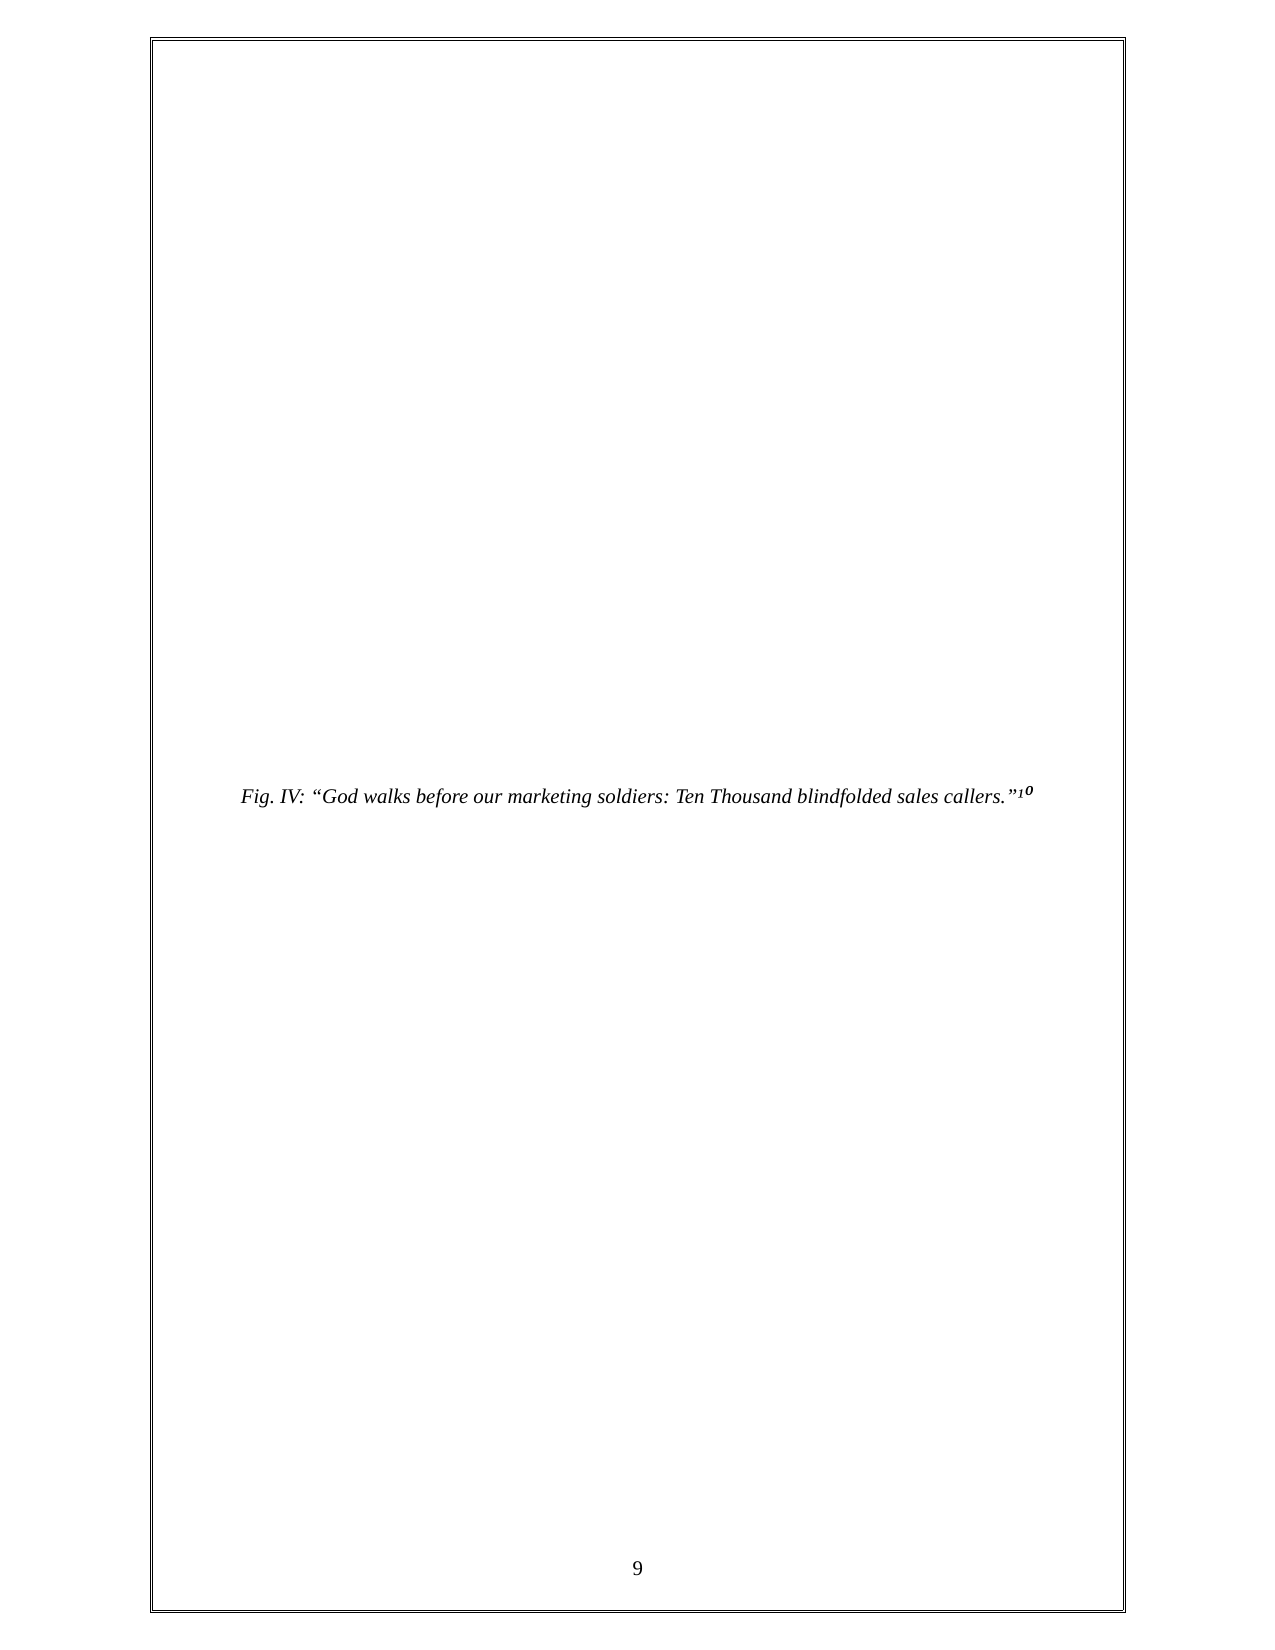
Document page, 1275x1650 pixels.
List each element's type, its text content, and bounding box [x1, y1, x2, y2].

text Fig. IV: “God walks before our marketing soldiers: Ten Thousand blindfolded sales callers.”¹⁰ [182, 784, 1093, 808]
